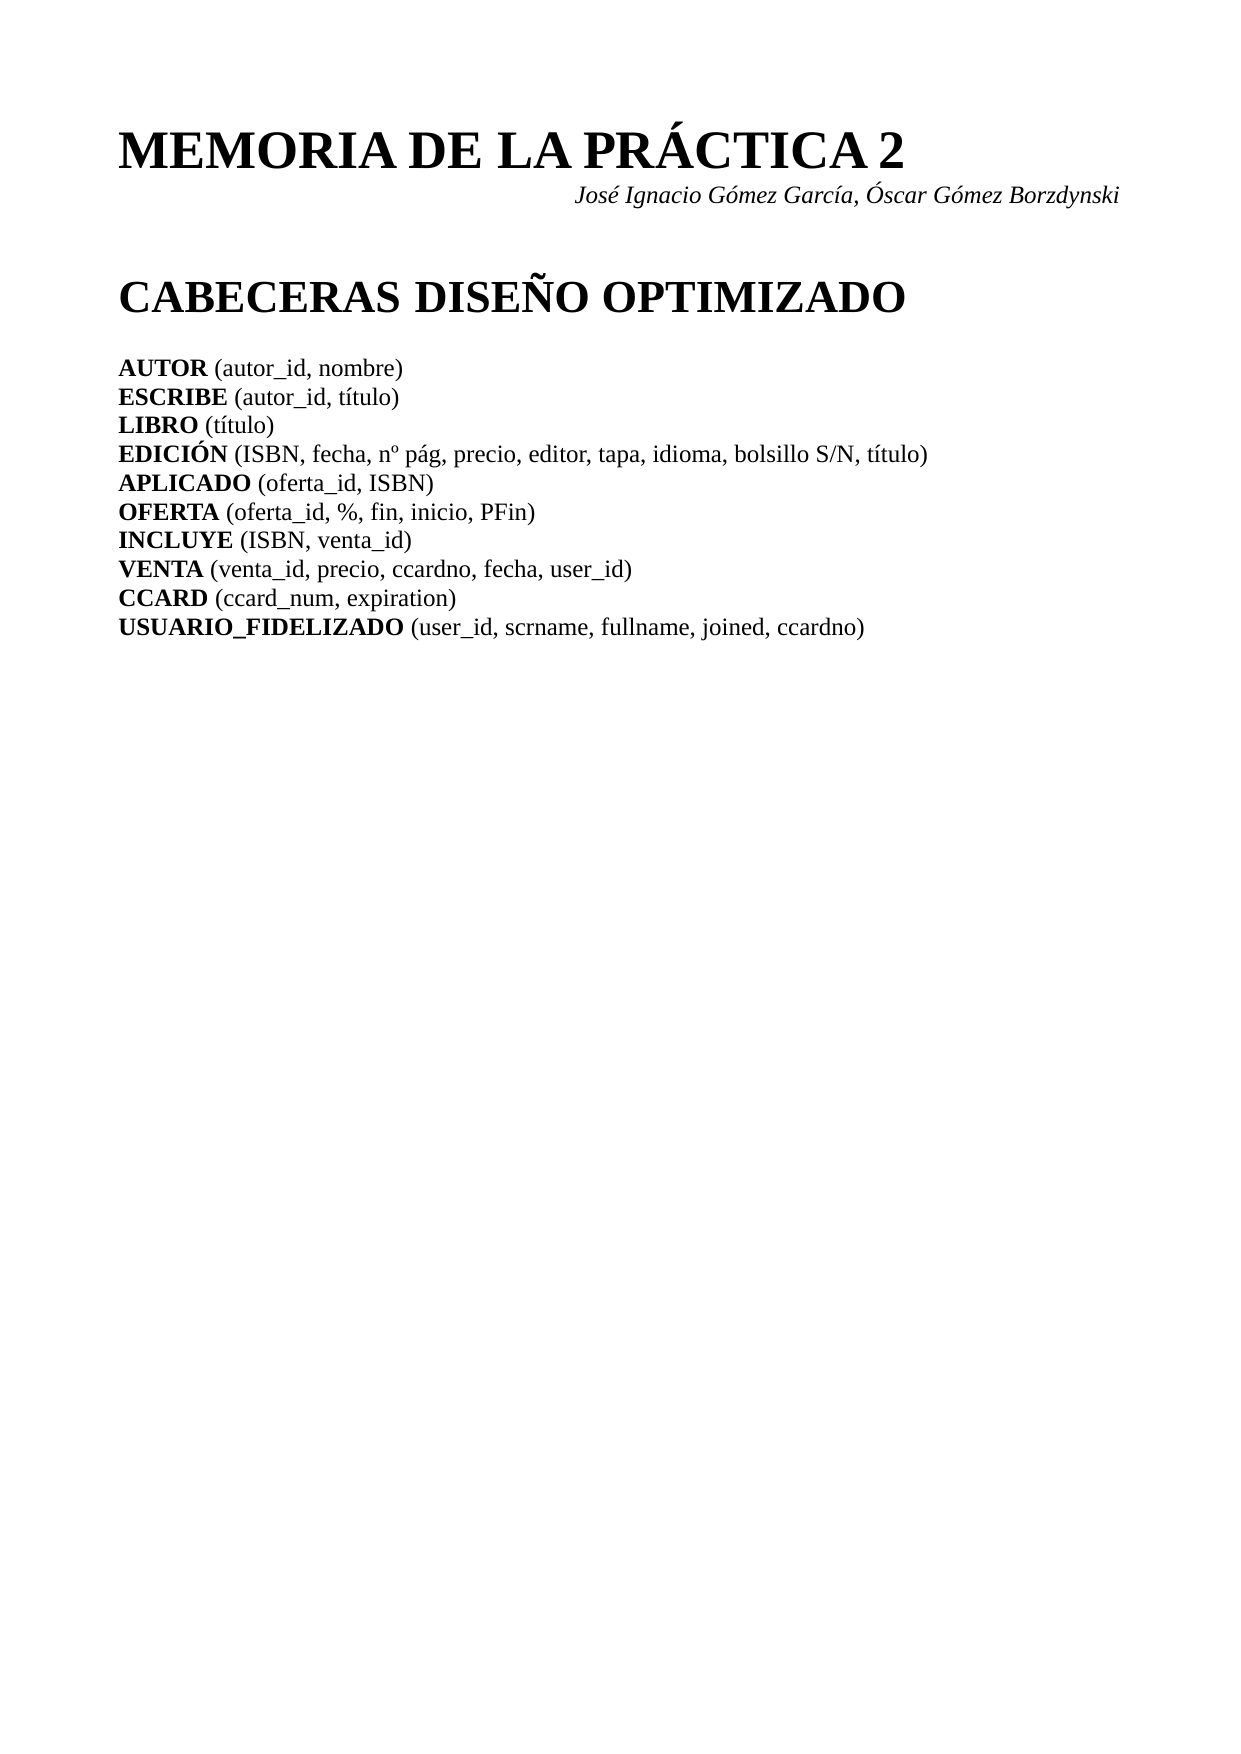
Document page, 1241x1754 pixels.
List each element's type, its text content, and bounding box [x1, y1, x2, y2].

text LIBRO (título) [118, 410, 1122, 439]
text ESCRIBE (autor_id, título) [118, 382, 1122, 410]
text José Ignacio Gómez García, Óscar Gómez Borzdynski [118, 180, 1122, 209]
text CCARD (ccard_num, expiration) [118, 583, 1122, 612]
text USUARIO_FIDELIZADO (user_id, scrname, fullname, joined, ccardno) [118, 612, 1122, 640]
text MEMORIA DE LA PRÁCTICA 2 [118, 118, 1122, 180]
text INCLUYE (ISBN, venta_id) [118, 525, 1122, 554]
text OFERTA (oferta_id, %, fin, inicio, PFin) [118, 497, 1122, 525]
text AUTOR (autor_id, nombre) [118, 353, 1122, 382]
text CABECERAS DISEÑO OPTIMIZADO [118, 262, 1122, 324]
text VENTA (venta_id, precio, ccardno, fecha, user_id) [118, 554, 1122, 583]
text APLICADO (oferta_id, ISBN) [118, 468, 1122, 497]
text EDICIÓN (ISBN, fecha, nº pág, precio, editor, tapa, idioma, bolsillo S/N, título) [118, 439, 1122, 468]
